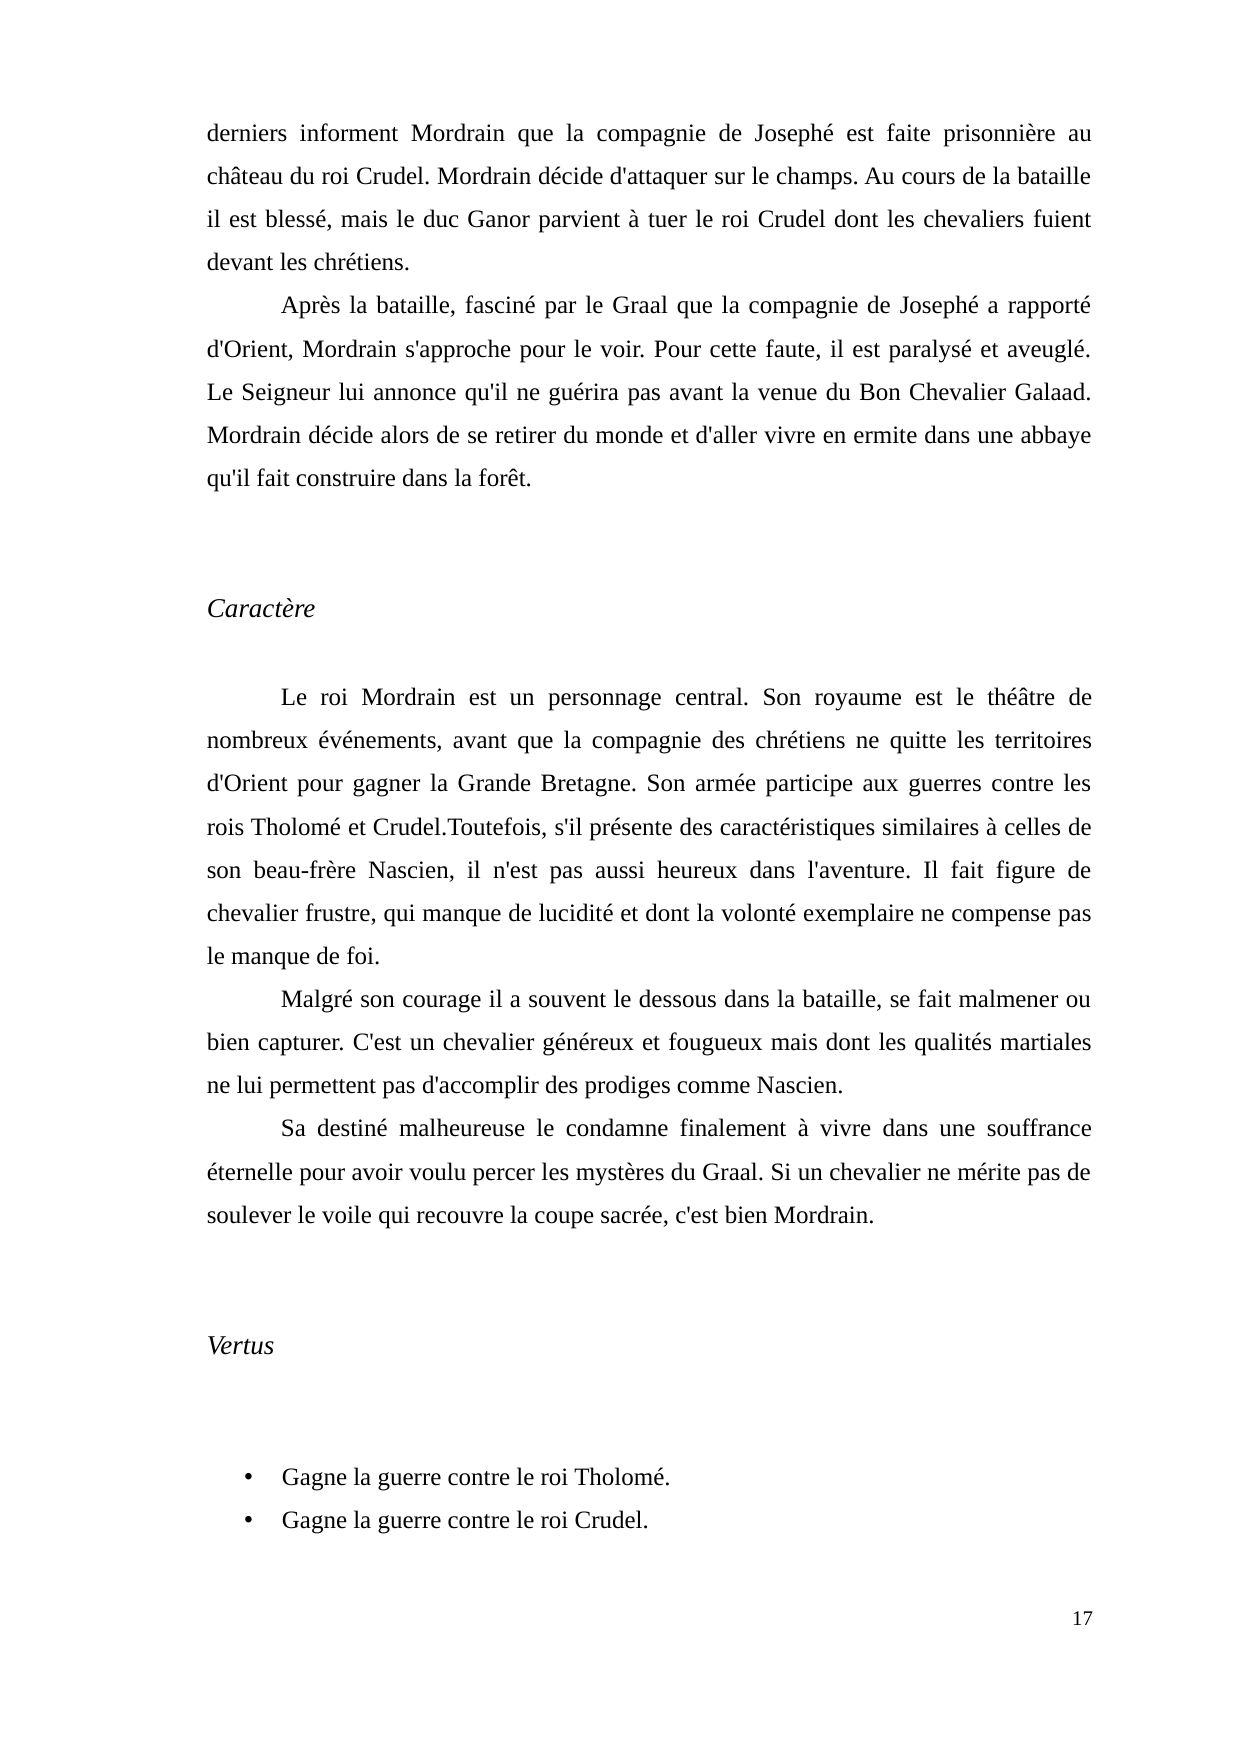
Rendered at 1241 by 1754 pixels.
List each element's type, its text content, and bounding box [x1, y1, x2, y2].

text Malgré son courage il a souvent le dessous dans la bataille, se fait malmener ou bien capturer. C'est un chevalier généreux et fougueux mais dont les qualités martiales ne lui permettent pas d'accomplir des prodiges comme Nascien. [207, 984, 1093, 1099]
text derniers informent Mordrain que la compagnie de Josephé est faite prisonnière au château du roi Crudel. Mordrain décide d'attaquer sur le champs. Au cours de la bataille il est blessé, mais le duc Ganor parvient à tuer le roi Crudel dont les chevaliers fuient devant les chrétiens. [207, 118, 1093, 276]
list Gagne la guerre contre le roi Tholomé. [244, 1462, 1093, 1491]
text Caractère [207, 592, 1093, 624]
list Gagne la guerre contre le roi Crudel. [244, 1505, 1093, 1534]
text Vertus [207, 1329, 1093, 1360]
text Sa destiné malheureuse le condamne finalement à vivre dans une souffrance éternelle pour avoir voulu percer les mystères du Graal. Si un chevalier ne mérite pas de soulever le voile qui recouvre la coupe sacrée, c'est bien Mordrain. [207, 1113, 1093, 1228]
text Après la bataille, fasciné par le Graal que la compagnie de Josephé a rapporté d'Orient, Mordrain s'approche pour le voir. Pour cette faute, il est paralysé et aveuglé. Le Seigneur lui annonce qu'il ne guérira pas avant la venue du Bon Chevalier Galaad. Mordrain décide alors de se retirer du monde et d'aller vivre en ermite dans une abbaye qu'il fait construire dans la forêt. [207, 291, 1093, 492]
text Le roi Mordrain est un personnage central. Son royaume est le théâtre de nombreux événements, avant que la compagnie des chrétiens ne quitte les territoires d'Orient pour gagner la Grande Bretagne. Son armée participe aux guerres contre les rois Tholomé et Crudel.Toutefois, s'il présente des caractéristiques similaires à celles de son beau-frère Nascien, il n'est pas aussi heureux dans l'aventure. Il fait figure de chevalier frustre, qui manque de lucidité et dont la volonté exemplaire ne compense pas le manque de foi. [207, 682, 1093, 970]
